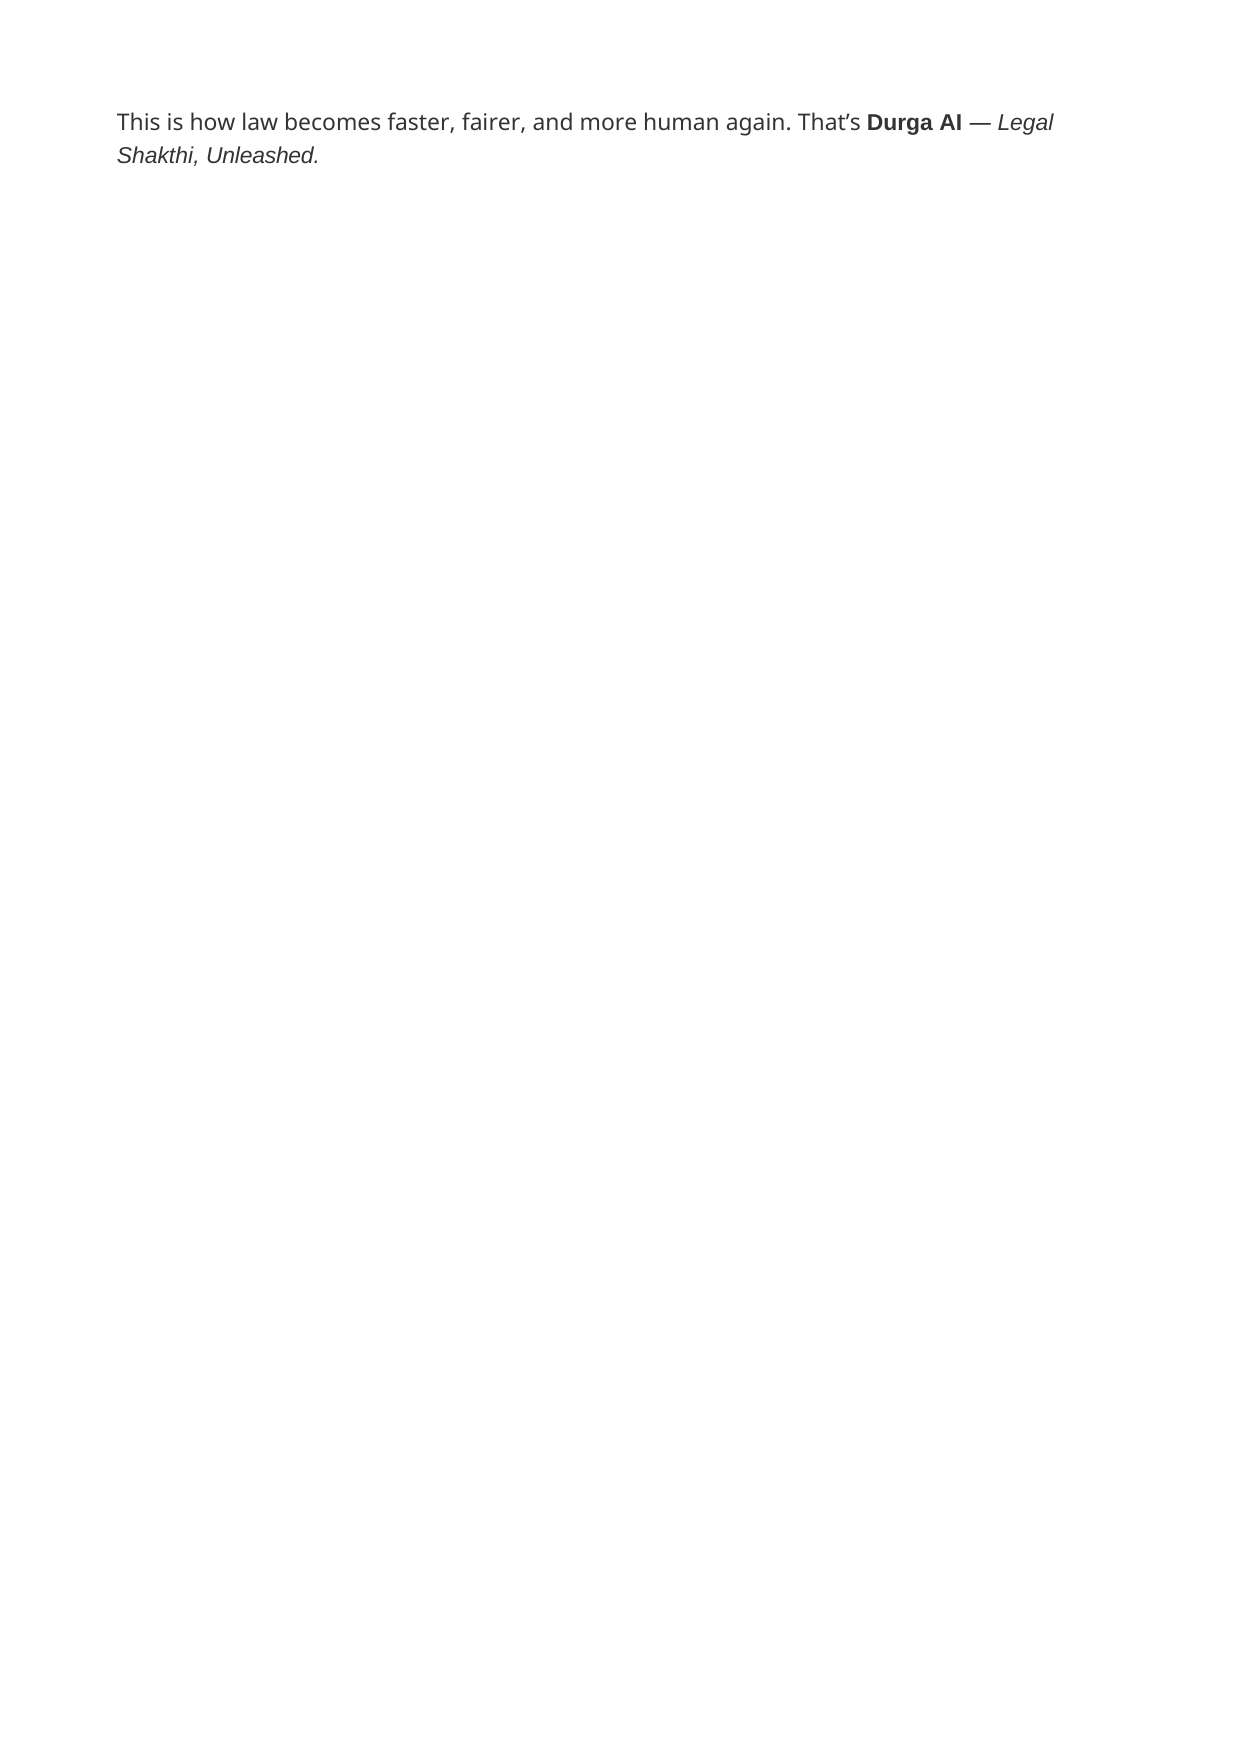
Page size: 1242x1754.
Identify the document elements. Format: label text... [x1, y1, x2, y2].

text This is how law becomes faster, fairer, and more human again. That’s Durga AI — Legal Shakthi, Unleashed. [117, 106, 1138, 168]
